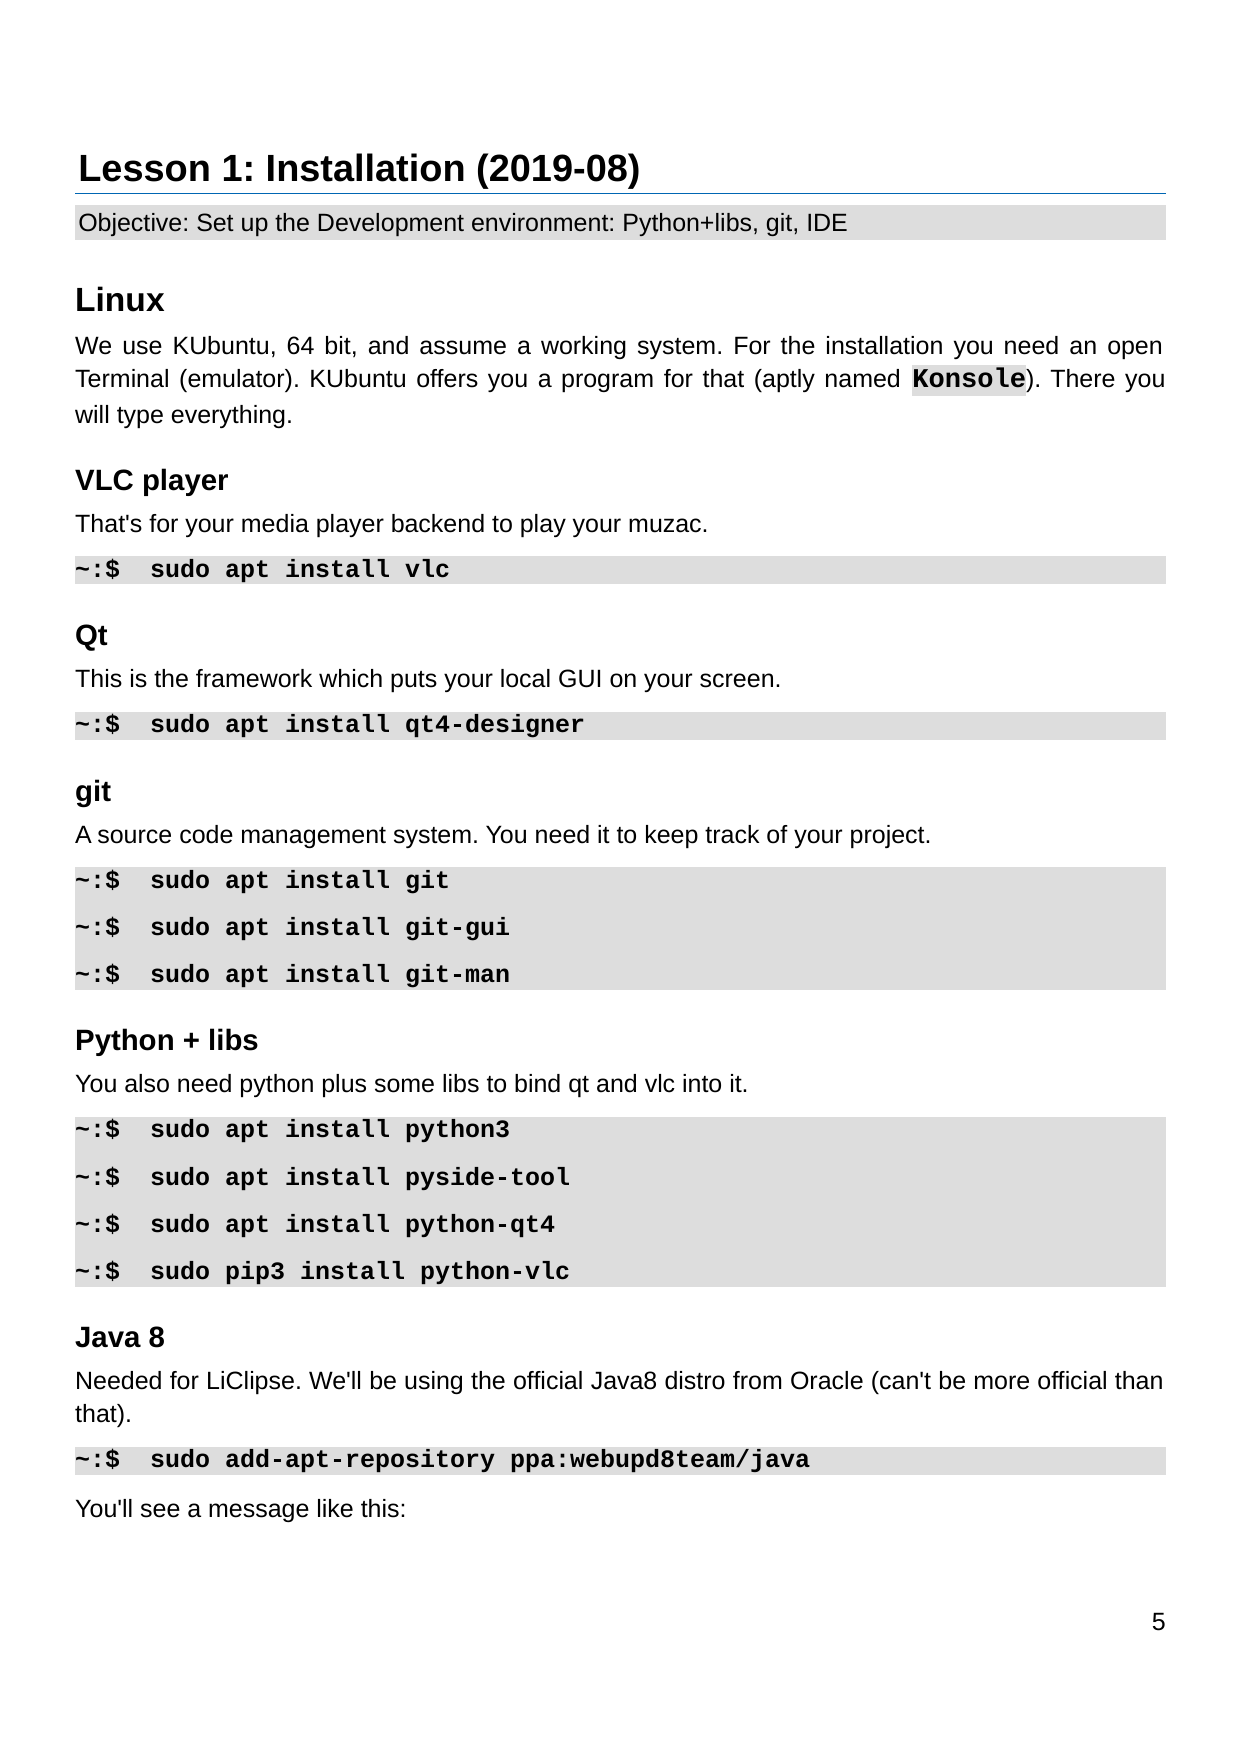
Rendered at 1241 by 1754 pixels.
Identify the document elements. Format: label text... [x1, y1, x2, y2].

list sudo apt install pyside-tool [75, 1164, 1166, 1192]
list sudo apt install git-gui [75, 914, 1166, 943]
list sudo add-apt-repository ppa:webupd8team/java [75, 1447, 1166, 1475]
list sudo apt install git-man [75, 961, 1166, 990]
text Needed for LiClipse. We'll be using the official Java8 distro from Oracle (can't be more official than that). [75, 1366, 1166, 1428]
subtitle Java 8 [75, 1320, 1166, 1354]
text You also need python plus some libs to bind qt and vlc into it. [75, 1069, 1166, 1098]
text That's for your media player backend to play your muzac. [75, 509, 1166, 537]
subtitle Lesson 1: Installation (2019-08) [75, 143, 1166, 193]
list sudo apt install git [75, 867, 1166, 896]
list sudo apt install vlc [75, 556, 1166, 584]
list sudo pip3 install python-vlc [75, 1258, 1166, 1287]
list sudo apt install qt4-designer [75, 712, 1166, 740]
list sudo apt install python-qt4 [75, 1211, 1166, 1239]
text Objective: Set up the Development environment: Python+libs, git, IDE [75, 205, 1166, 240]
subtitle git [75, 773, 1166, 807]
text We use KUbuntu, 64 bit, and assume a working system. For the installation you need an open Terminal (emulator). KUbuntu offers you a program for that (aptly named Konsole). There you will type everything. [75, 331, 1166, 429]
text A source code management system. You need it to keep track of your project. [75, 820, 1166, 848]
subtitle Qt [75, 618, 1166, 652]
text This is the framework which puts your local GUI on your screen. [75, 664, 1166, 693]
text You'll see a message like this: [75, 1494, 1166, 1523]
subtitle VLC player [75, 462, 1166, 496]
subtitle Python + libs [75, 1023, 1166, 1057]
list sudo apt install python3 [75, 1117, 1166, 1145]
subtitle Linux [75, 280, 1166, 318]
